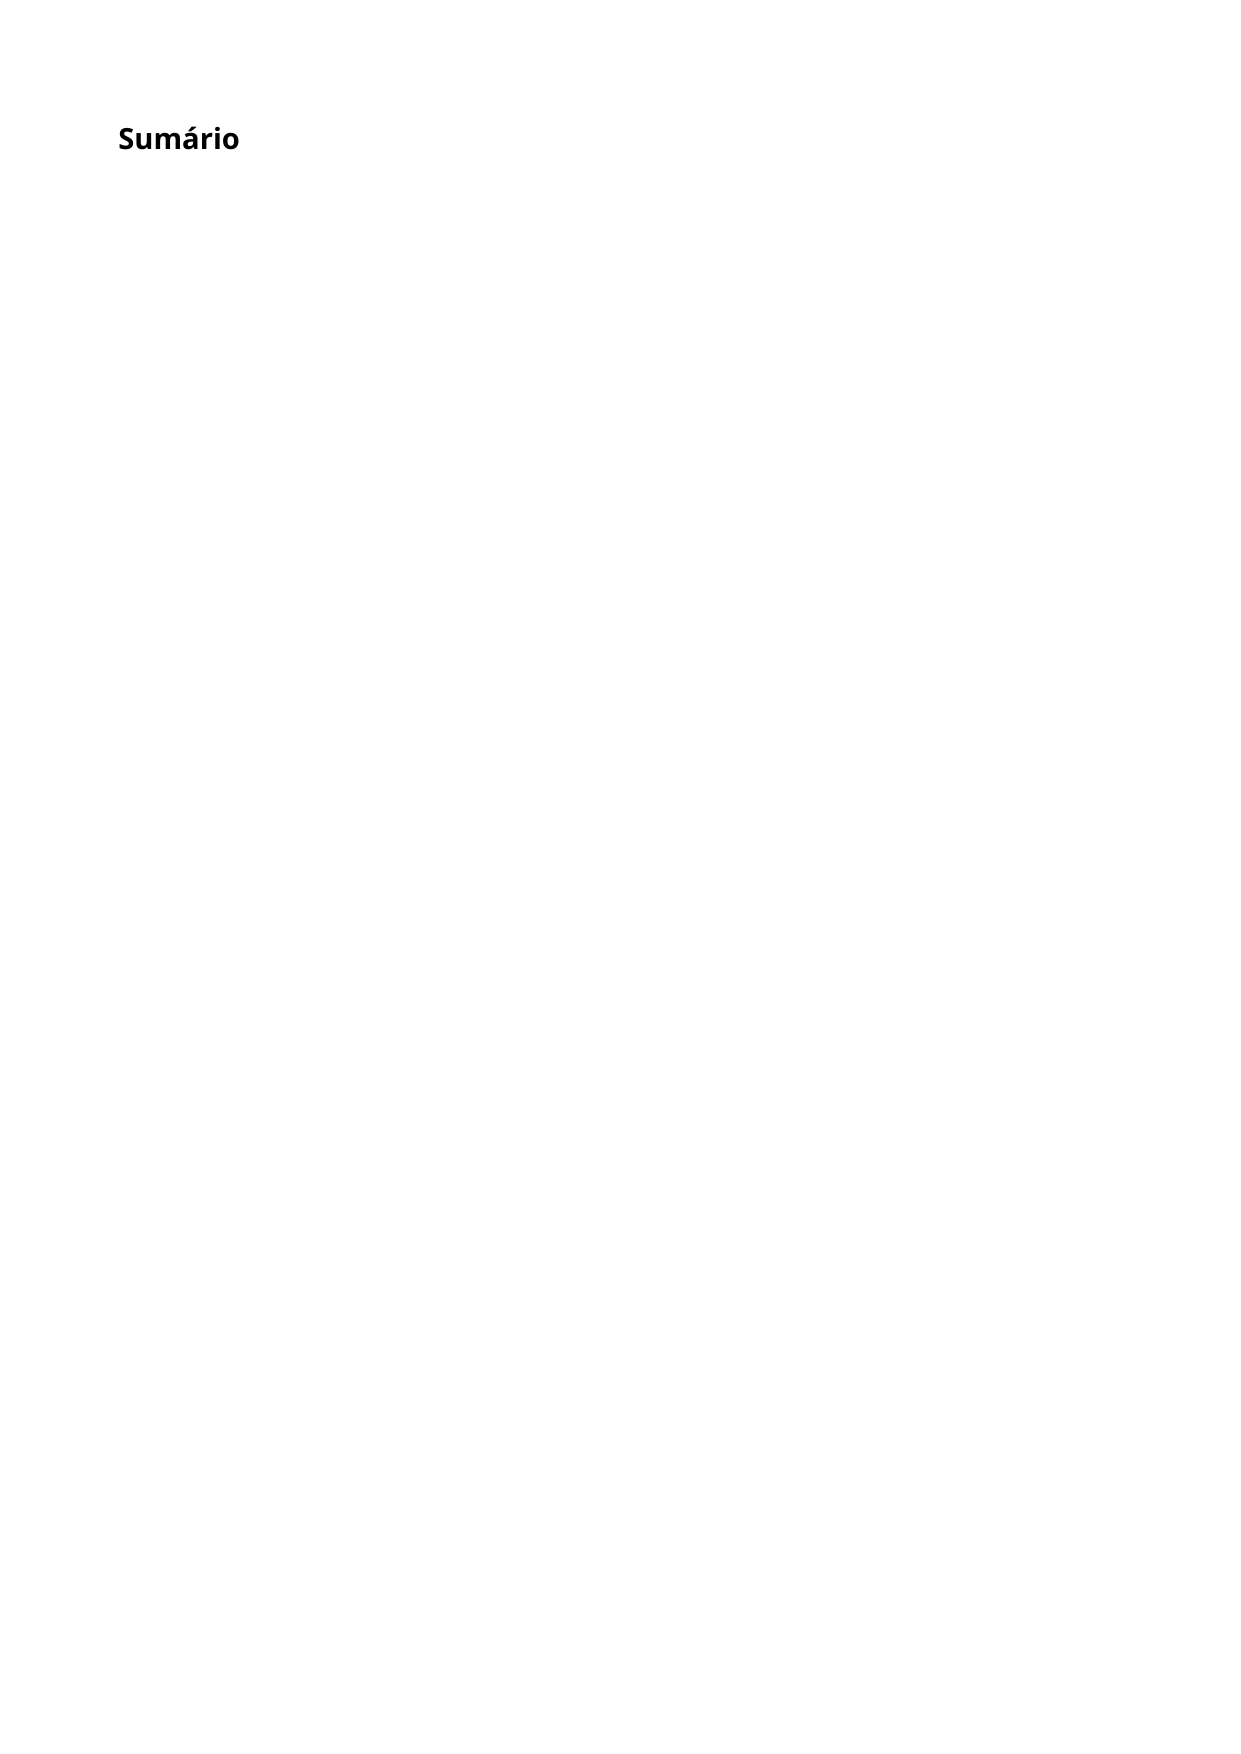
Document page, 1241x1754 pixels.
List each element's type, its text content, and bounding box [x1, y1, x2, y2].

text Sumário [118, 118, 1122, 158]
